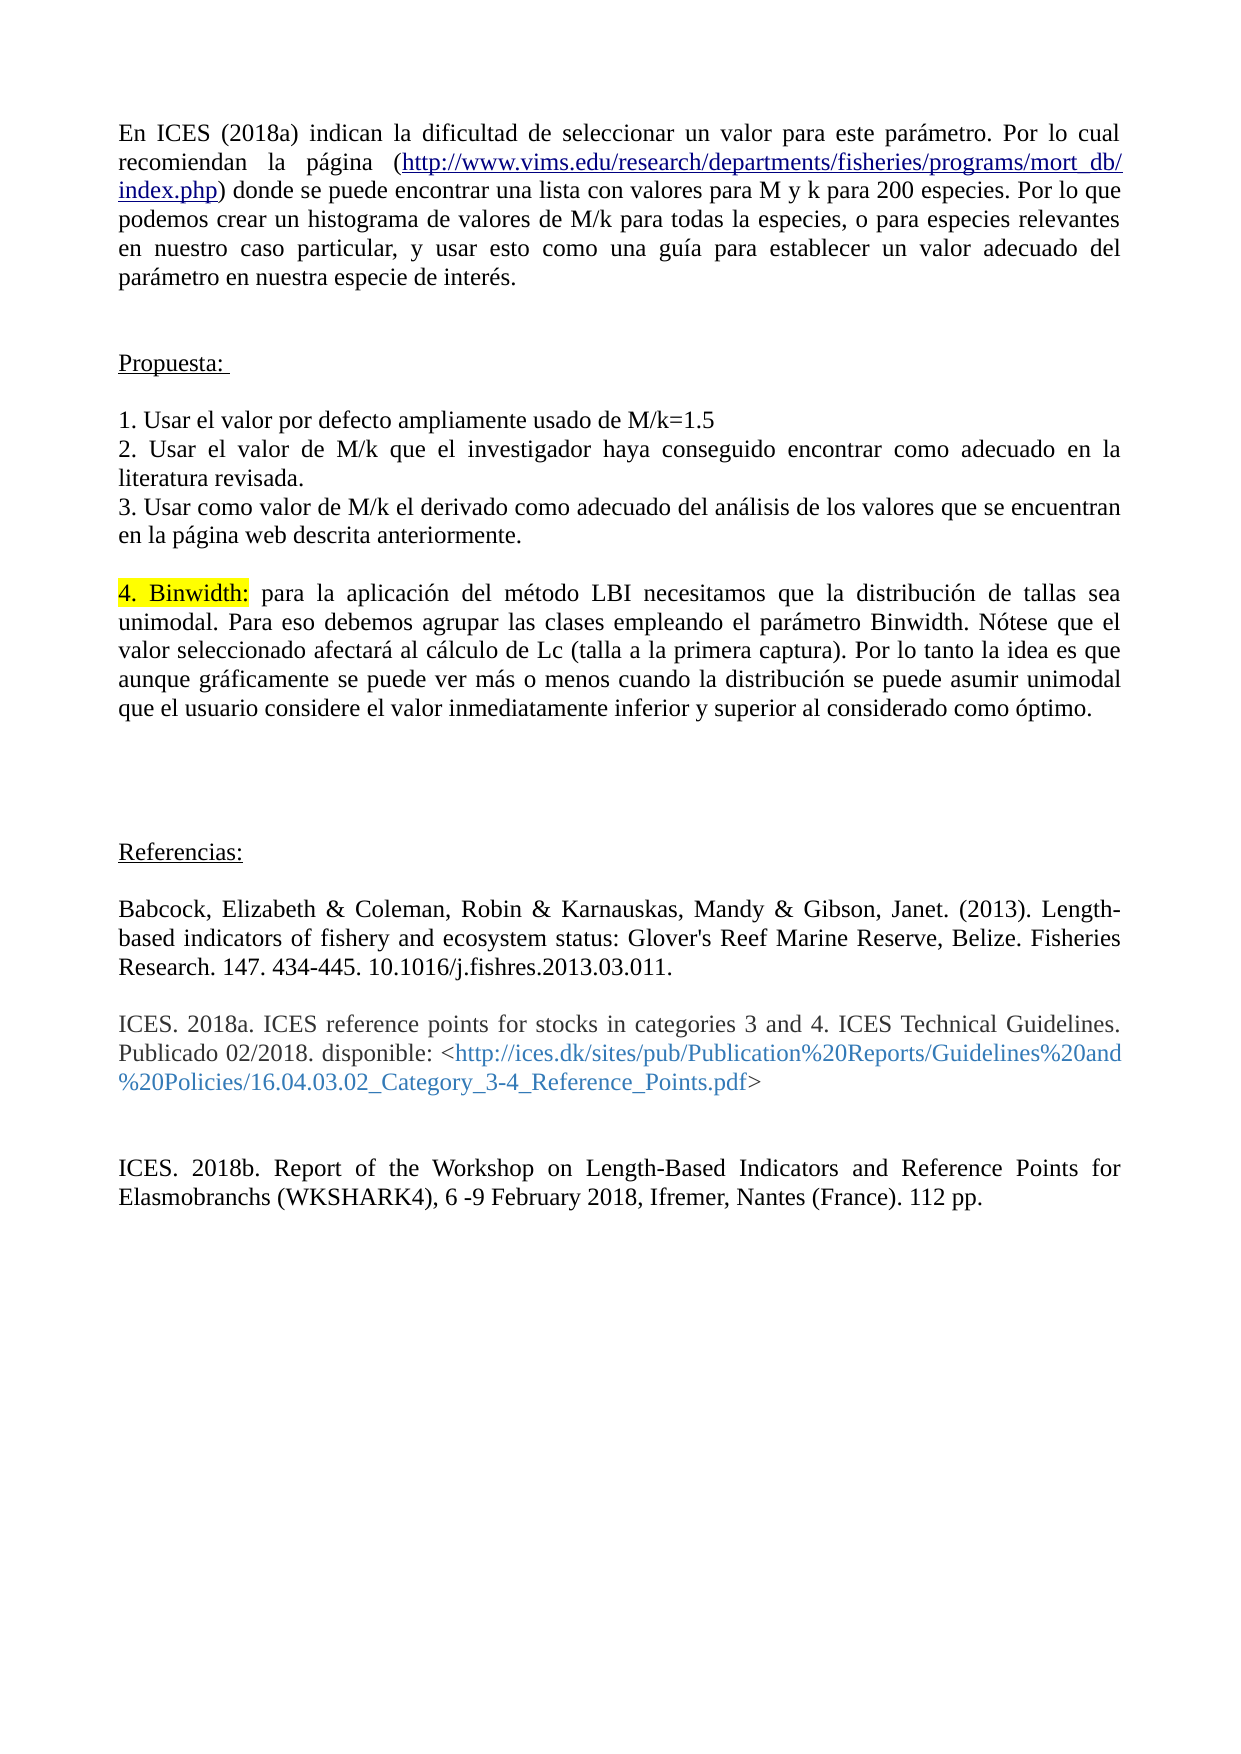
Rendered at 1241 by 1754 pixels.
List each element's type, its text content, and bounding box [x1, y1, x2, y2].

text 3. Usar como valor de M/k el derivado como adecuado del análisis de los valores que se encuentran en la página web descrita anteriormente. [118, 492, 1122, 549]
text 4. Binwidth: para la aplicación del método LBI necesitamos que la distribución de tallas sea unimodal. Para eso debemos agrupar las clases empleando el parámetro Binwidth. Nótese que el valor seleccionado afectará al cálculo de Lc (talla a la primera captura). Por lo tanto la idea es que aunque gráficamente se puede ver más o menos cuando la distribución se puede asumir unimodal que el usuario considere el valor inmediatamente inferior y superior al considerado como óptimo. [118, 578, 1122, 722]
text 1. Usar el valor por defecto ampliamente usado de M/k=1.5 [118, 406, 1122, 434]
text Referencias: [118, 837, 1122, 866]
text Propuesta: [118, 348, 1122, 377]
text En ICES (2018a) indican la dificultad de seleccionar un valor para este parámetro. Por lo cual recomiendan la página (http://www.vims.edu/research/departments/fisheries/programs/mort_db/index.php) donde se puede encontrar una lista con valores para M y k para 200 especies. Por lo que podemos crear un histograma de valores de M/k para todas la especies, o para especies relevantes en nuestro caso particular, y usar esto como una guía para establecer un valor adecuado del parámetro en nuestra especie de interés. [118, 118, 1122, 291]
text 2. Usar el valor de M/k que el investigador haya conseguido encontrar como adecuado en la literatura revisada. [118, 434, 1122, 492]
text Babcock, Elizabeth & Coleman, Robin & Karnauskas, Mandy & Gibson, Janet. (2013). Length-based indicators of fishery and ecosystem status: Glover's Reef Marine Reserve, Belize. Fisheries Research. 147. 434-445. 10.1016/j.fishres.2013.03.011. [118, 894, 1122, 981]
text ICES. 2018a. ICES reference points for stocks in categories 3 and 4. ICES Technical Guidelines. Publicado 02/2018. disponible: <http://ices.dk/sites/pub/Publication%20Reports/Guidelines%20and%20Policies/16.04.03.02_Category_3-4_Reference_Points.pdf> [118, 1009, 1122, 1096]
text ICES. 2018b. Report of the Workshop on Length-Based Indicators and Reference Points for Elasmobranchs (WKSHARK4), 6 -9 February 2018, Ifremer, Nantes (France). 112 pp. [118, 1153, 1122, 1211]
